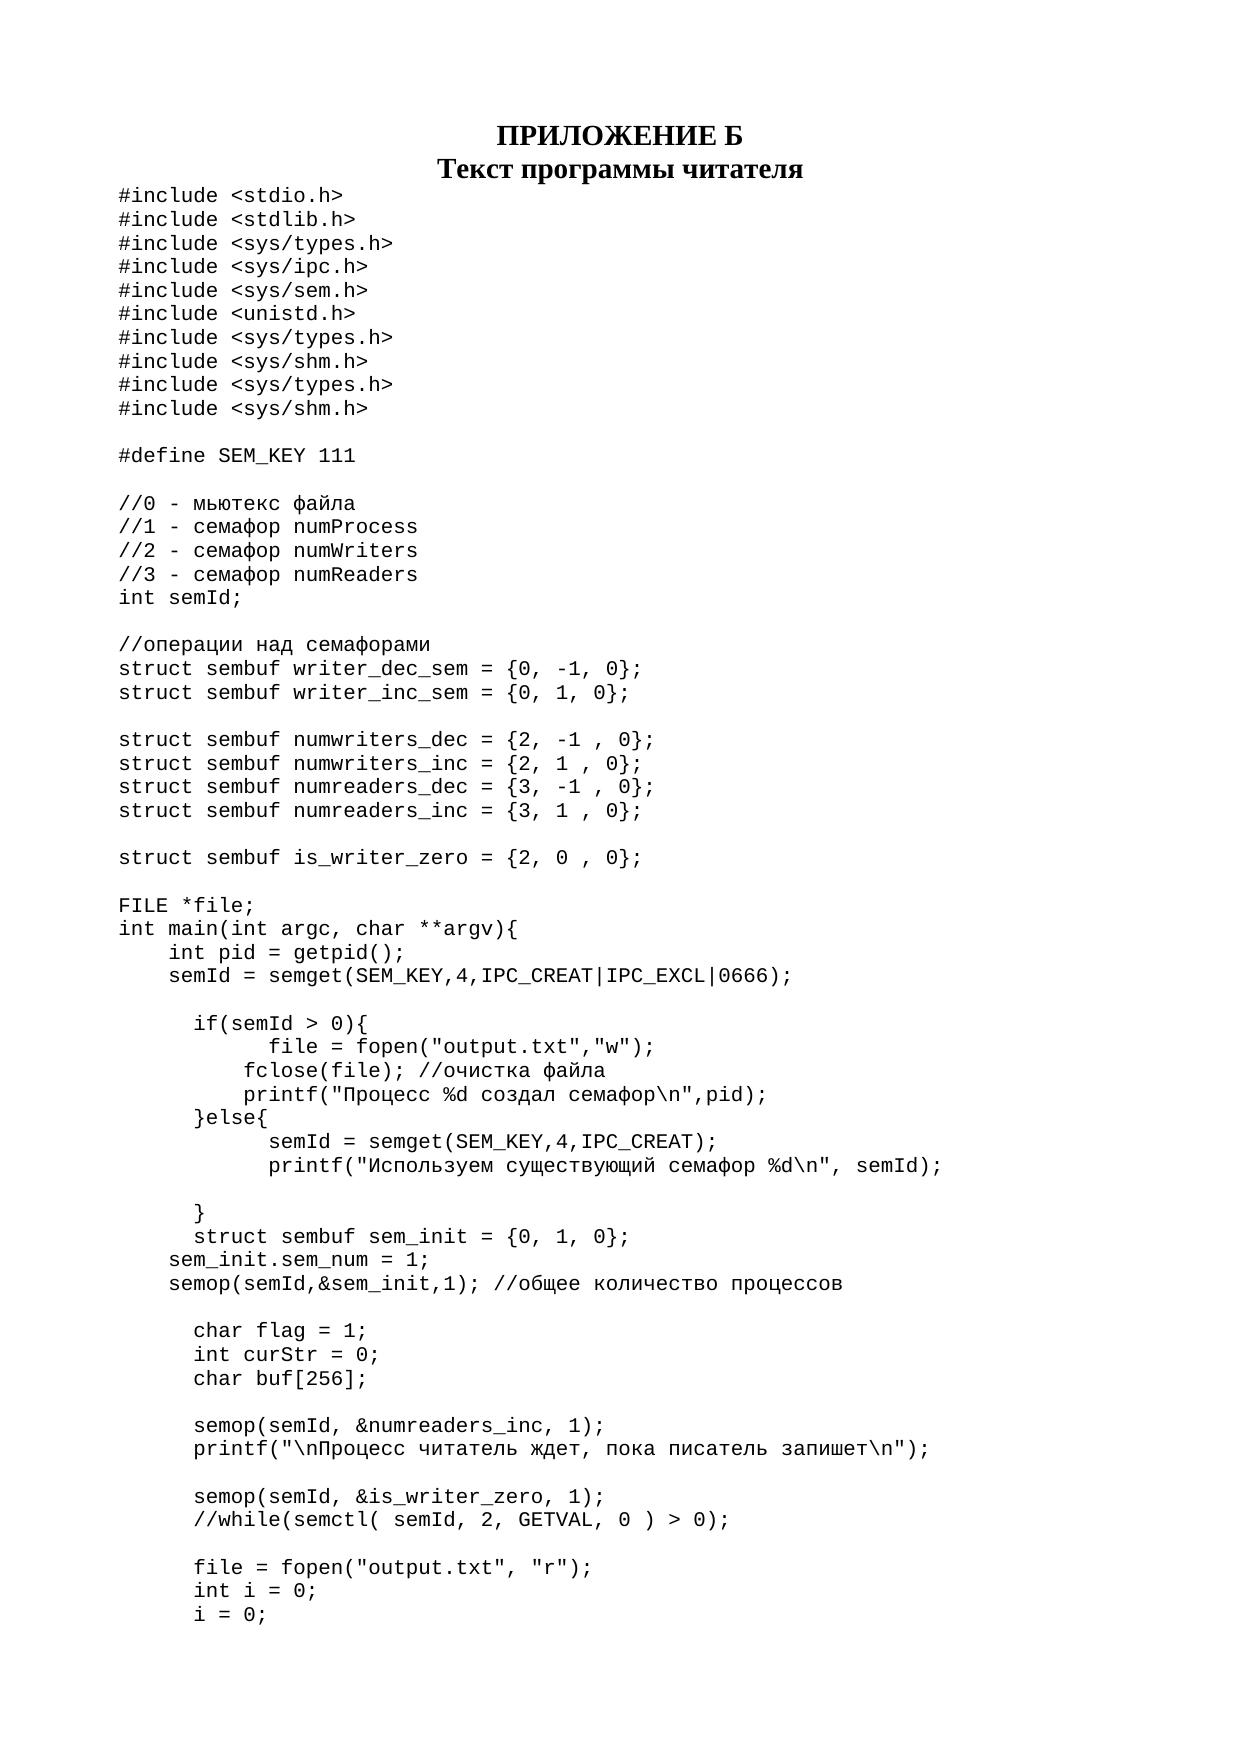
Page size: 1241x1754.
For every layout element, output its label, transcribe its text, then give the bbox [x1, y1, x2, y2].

text #include <sys/types.h> [118, 232, 1122, 256]
text #include <sys/types.h> [118, 327, 1122, 351]
text printf("Процесс %d создал семафор\n",pid); [118, 1084, 1122, 1107]
text semop(semId,&sem_init,1); //общее количество процессов [118, 1273, 1122, 1297]
text struct sembuf writer_inc_sem = {0, 1, 0}; [118, 682, 1122, 705]
text struct sembuf numwriters_dec = {2, -1 , 0}; [118, 729, 1122, 753]
text sem_init.sem_num = 1; [118, 1249, 1122, 1273]
text i = 0; [118, 1604, 1122, 1628]
text FILE *file; [118, 894, 1122, 918]
text printf("Используем существующий семафор %d\n", semId); [118, 1155, 1122, 1178]
text semop(semId, &numreaders_inc, 1); [118, 1415, 1122, 1438]
text int curStr = 0; [118, 1344, 1122, 1367]
text int pid = getpid(); [118, 942, 1122, 966]
text //операции над семафорами [118, 634, 1122, 658]
text } [118, 1202, 1122, 1226]
text int main(int argc, char **argv){ [118, 918, 1122, 942]
text semId = semget(SEM_KEY,4,IPC_CREAT); [118, 1131, 1122, 1155]
text #include <sys/ipc.h> [118, 256, 1122, 280]
text struct sembuf sem_init = {0, 1, 0}; [118, 1226, 1122, 1249]
text #define SEM_KEY 111 [118, 445, 1122, 469]
text //0 - мьютекс файла [118, 493, 1122, 516]
text struct sembuf is_writer_zero = {2, 0 , 0}; [118, 847, 1122, 871]
text //2 - семафор numWriters [118, 540, 1122, 563]
text //while(semctl( semId, 2, GETVAL, 0 ) > 0); [118, 1509, 1122, 1533]
text struct sembuf numwriters_inc = {2, 1 , 0}; [118, 753, 1122, 776]
text struct sembuf numreaders_inc = {3, 1 , 0}; [118, 800, 1122, 824]
text int semId; [118, 587, 1122, 611]
text #include <stdlib.h> [118, 209, 1122, 232]
text printf("\nПроцесс читатель ждет, пока писатель запишет\n"); [118, 1438, 1122, 1462]
text ПРИЛОЖЕНИЕ Б [118, 118, 1122, 152]
text if(semId > 0){ [118, 1013, 1122, 1036]
text char buf[256]; [118, 1367, 1122, 1391]
text //3 - семафор numReaders [118, 563, 1122, 587]
text struct sembuf numreaders_dec = {3, -1 , 0}; [118, 776, 1122, 800]
text #include <sys/types.h> [118, 374, 1122, 398]
text Текст программы читателя [118, 152, 1122, 185]
text #include <stdio.h> [118, 185, 1122, 209]
text int i = 0; [118, 1580, 1122, 1604]
text #include <sys/sem.h> [118, 280, 1122, 303]
text #include <sys/shm.h> [118, 398, 1122, 422]
text semId = semget(SEM_KEY,4,IPC_CREAT|IPC_EXCL|0666); [118, 966, 1122, 989]
text //1 - семафор numProcess [118, 516, 1122, 540]
text fclose(file); //очистка файла [118, 1060, 1122, 1084]
text #include <unistd.h> [118, 303, 1122, 327]
text struct sembuf writer_dec_sem = {0, -1, 0}; [118, 658, 1122, 682]
text file = fopen("output.txt", "r"); [118, 1557, 1122, 1580]
text char flag = 1; [118, 1320, 1122, 1344]
text file = fopen("output.txt","w"); [118, 1036, 1122, 1060]
text }else{ [118, 1107, 1122, 1131]
text #include <sys/shm.h> [118, 351, 1122, 374]
text semop(semId, &is_writer_zero, 1); [118, 1486, 1122, 1509]
